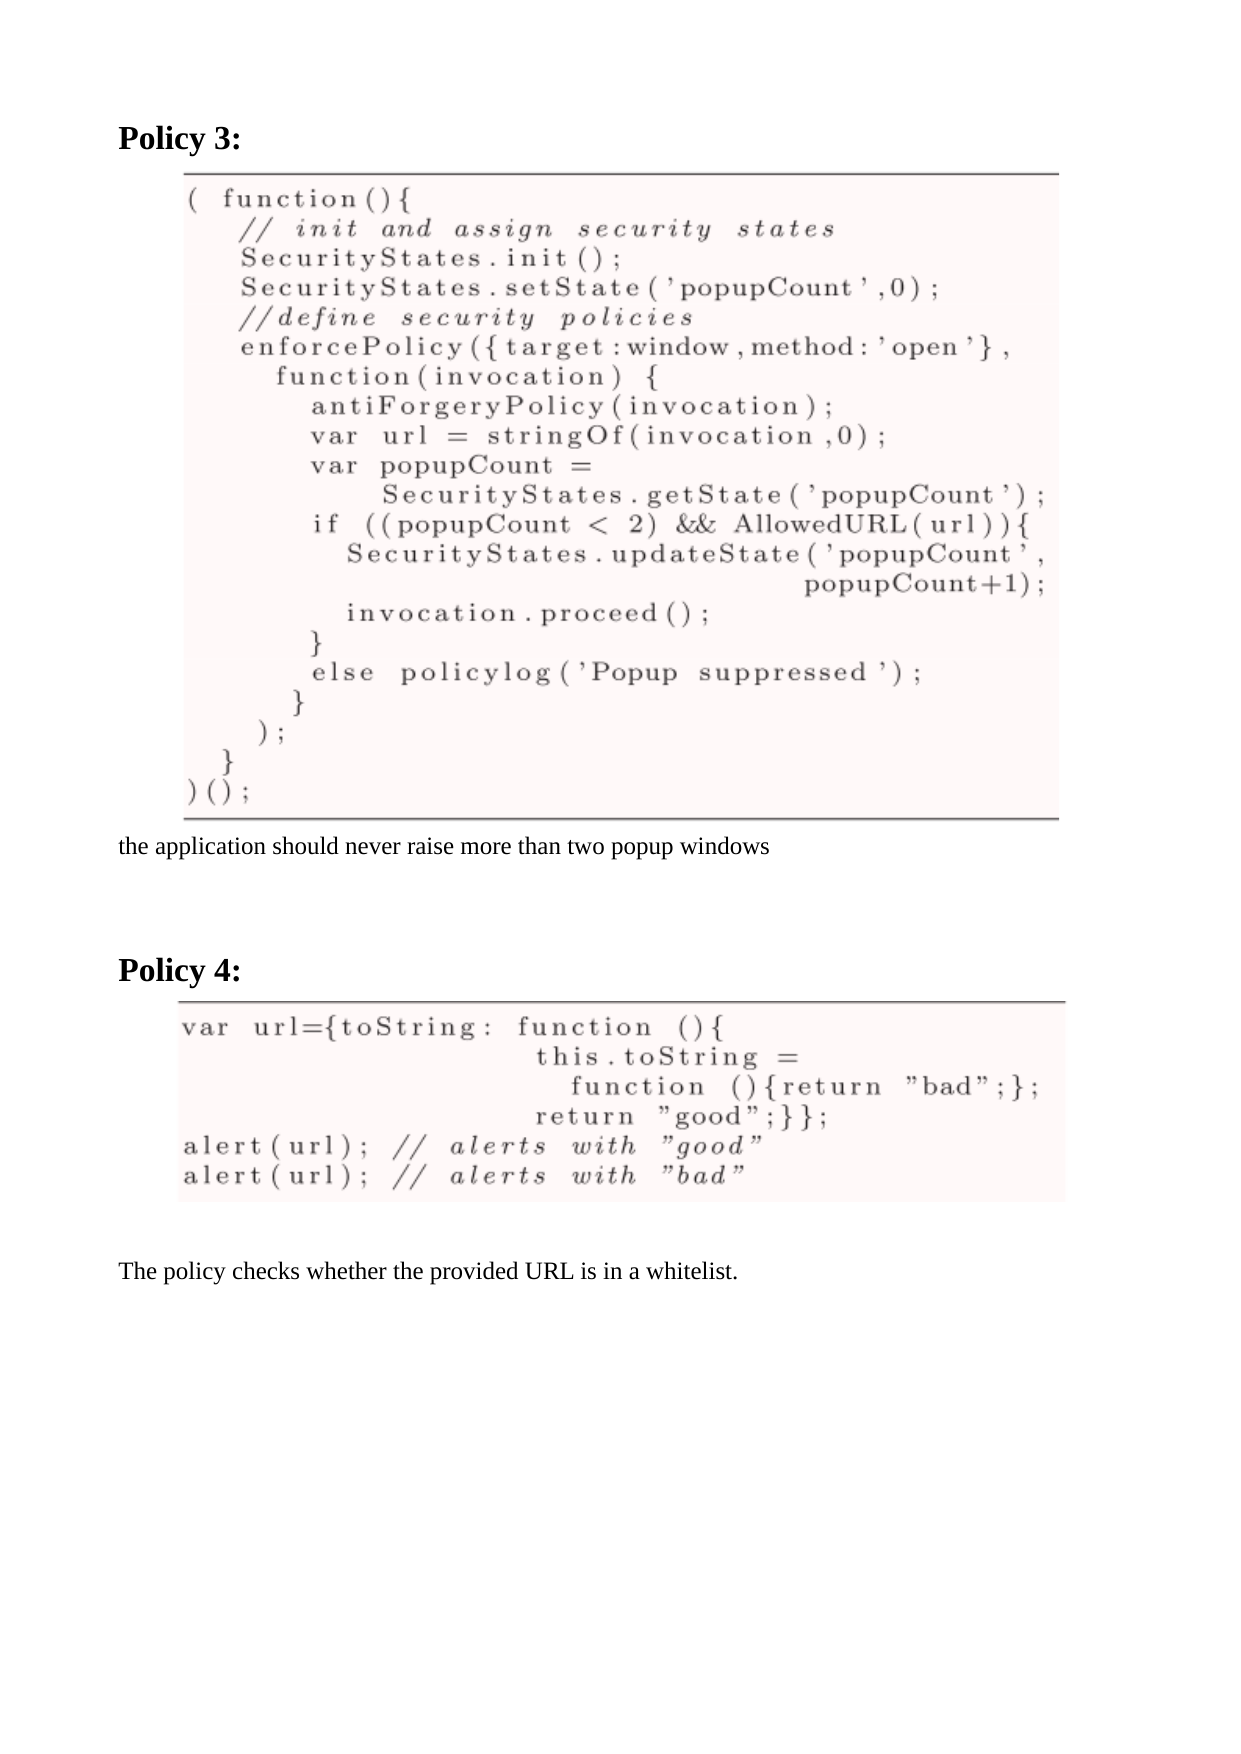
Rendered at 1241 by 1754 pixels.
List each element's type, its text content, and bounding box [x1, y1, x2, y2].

subtitle Policy 3: [118, 118, 1122, 157]
picture [181, 169, 1060, 826]
picture [165, 1001, 1075, 1202]
subtitle Policy 4: [118, 950, 1122, 989]
text The policy checks whether the provided URL is in a whitelist. [118, 1256, 1122, 1285]
text the application should never raise more than two popup windows [118, 169, 1122, 860]
